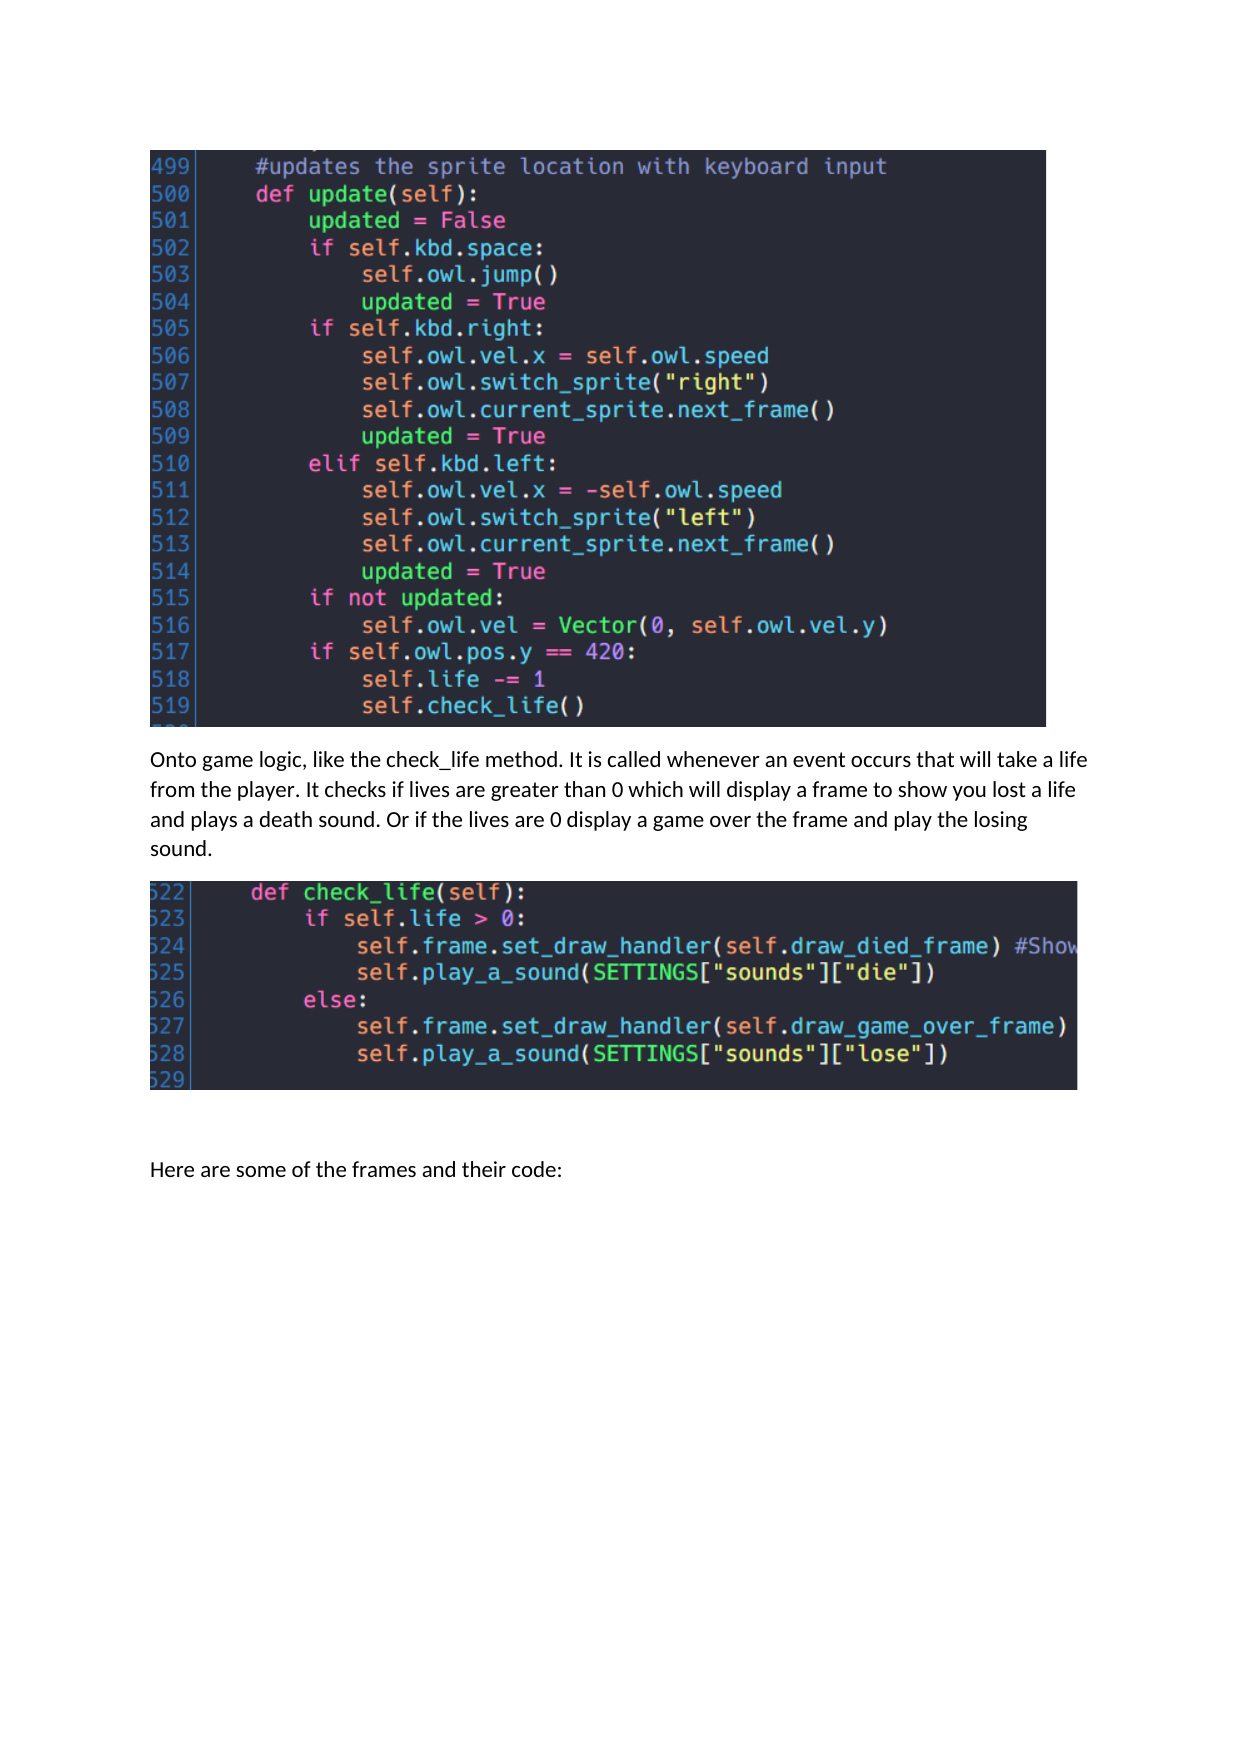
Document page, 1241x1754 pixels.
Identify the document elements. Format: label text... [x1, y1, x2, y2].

text Onto game logic, like the check_life method. It is called whenever an event occurs that will take a life from the player. It checks if lives are greater than 0 which will display a frame to show you lost a life and plays a death sound. Or if the lives are 0 display a game over the frame and play the losing sound. [150, 745, 1090, 863]
text Here are some of the frames and their code: [150, 1155, 1090, 1183]
